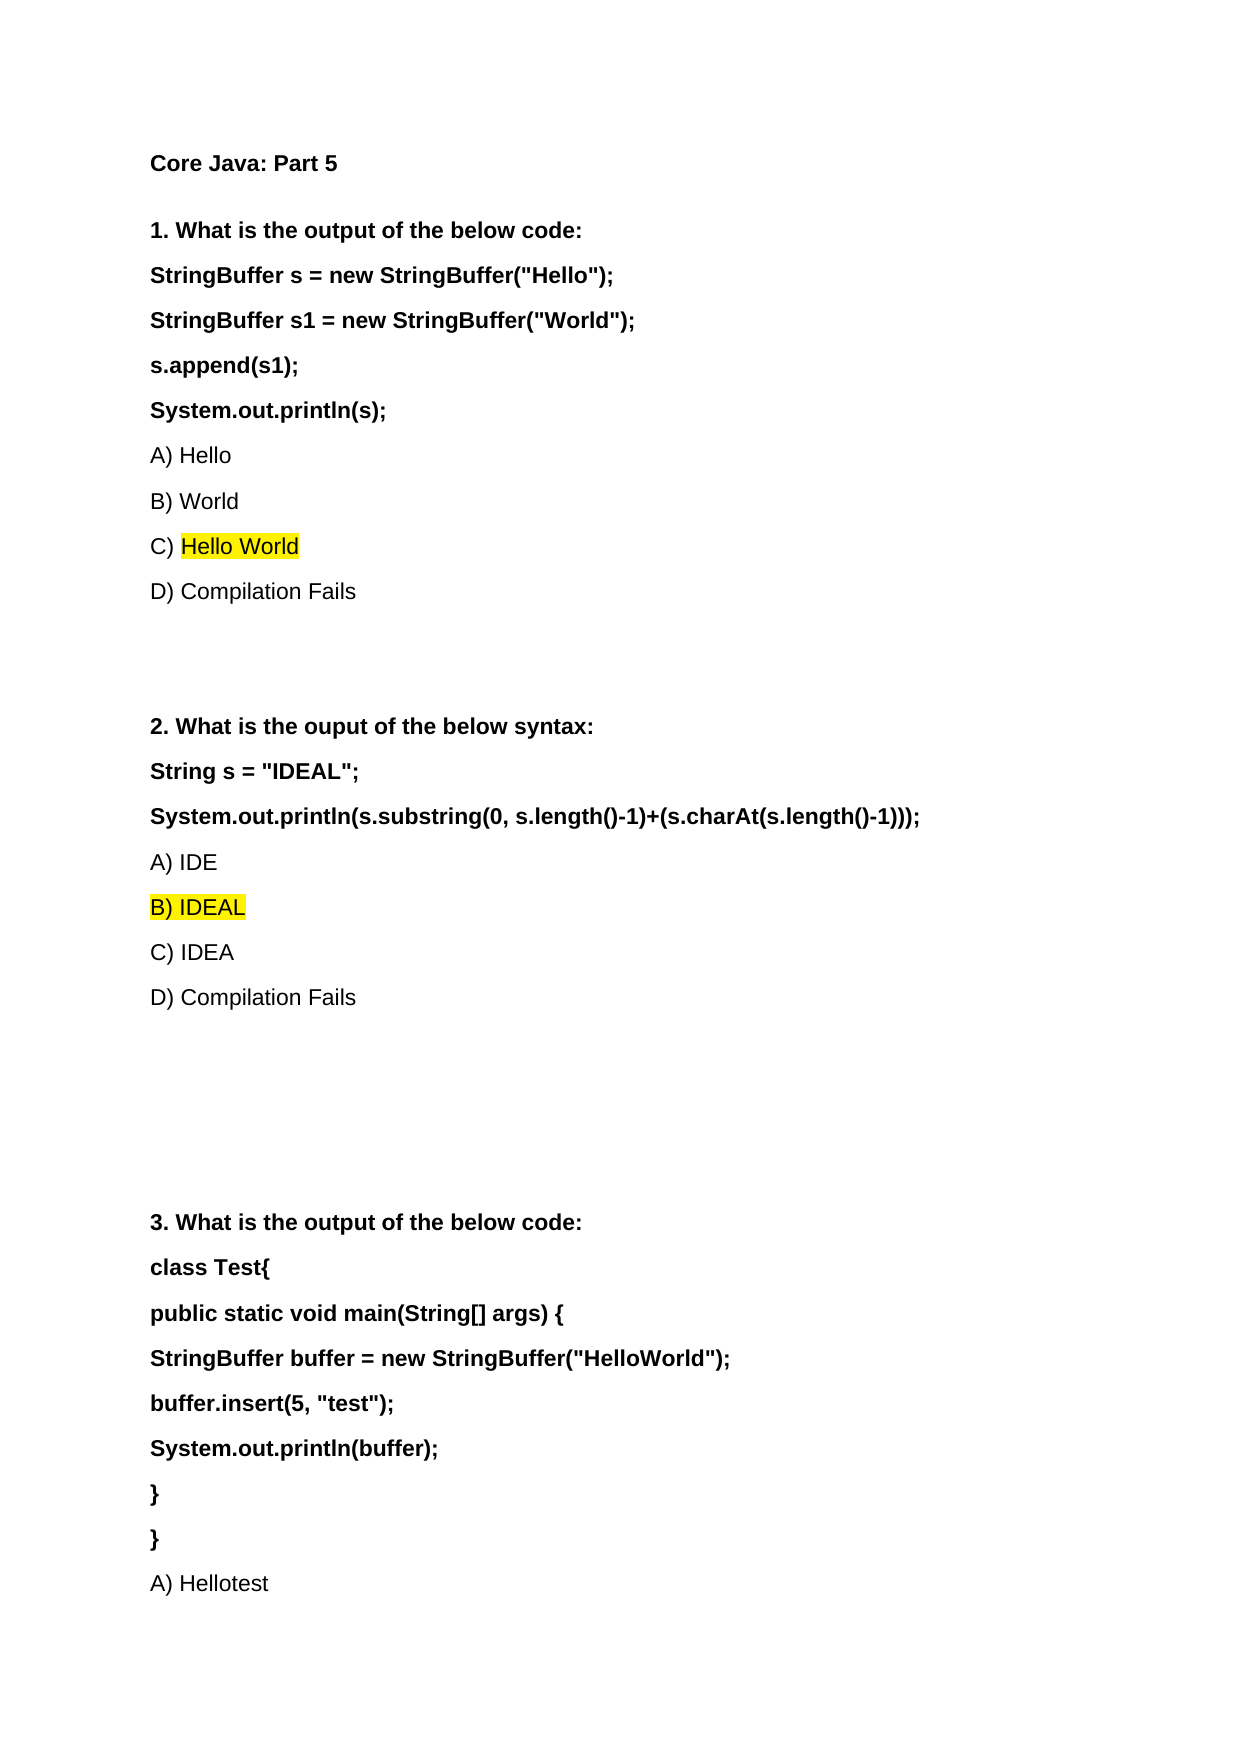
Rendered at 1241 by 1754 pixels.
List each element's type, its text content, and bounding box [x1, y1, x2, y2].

text A) Hellotest [150, 1570, 1090, 1596]
text class Test{ [150, 1254, 1090, 1281]
text D) Compilation Fails [150, 578, 1090, 604]
text C) IDEA [150, 939, 1090, 965]
text System.out.println(s.substring(0, s.length()-1)+(s.charAt(s.length()-1))); [150, 803, 1090, 830]
text public static void main(String[] args) { [150, 1299, 1090, 1326]
text StringBuffer s = new StringBuffer("Hello"); [150, 262, 1090, 288]
text 2. What is the ouput of the below syntax: [150, 713, 1090, 739]
text 1. What is the output of the below code: [150, 217, 1090, 243]
text System.out.println(s); [150, 397, 1090, 424]
text } [150, 1525, 1090, 1551]
text Core Java: Part 5 [150, 150, 1090, 176]
text String s = "IDEAL"; [150, 758, 1090, 784]
text s.append(s1); [150, 352, 1090, 379]
text B) World [150, 488, 1090, 514]
text C) Hello World [150, 533, 1090, 559]
text StringBuffer s1 = new StringBuffer("World"); [150, 307, 1090, 333]
text buffer.insert(5, "test"); [150, 1390, 1090, 1416]
text D) Compilation Fails [150, 984, 1090, 1010]
text A) Hello [150, 442, 1090, 469]
text StringBuffer buffer = new StringBuffer("HelloWorld"); [150, 1344, 1090, 1371]
text System.out.println(buffer); [150, 1435, 1090, 1461]
text A) IDE [150, 848, 1090, 875]
text B) IDEAL [150, 893, 1090, 920]
text } [150, 1480, 1090, 1506]
text 3. What is the output of the below code: [150, 1209, 1090, 1236]
